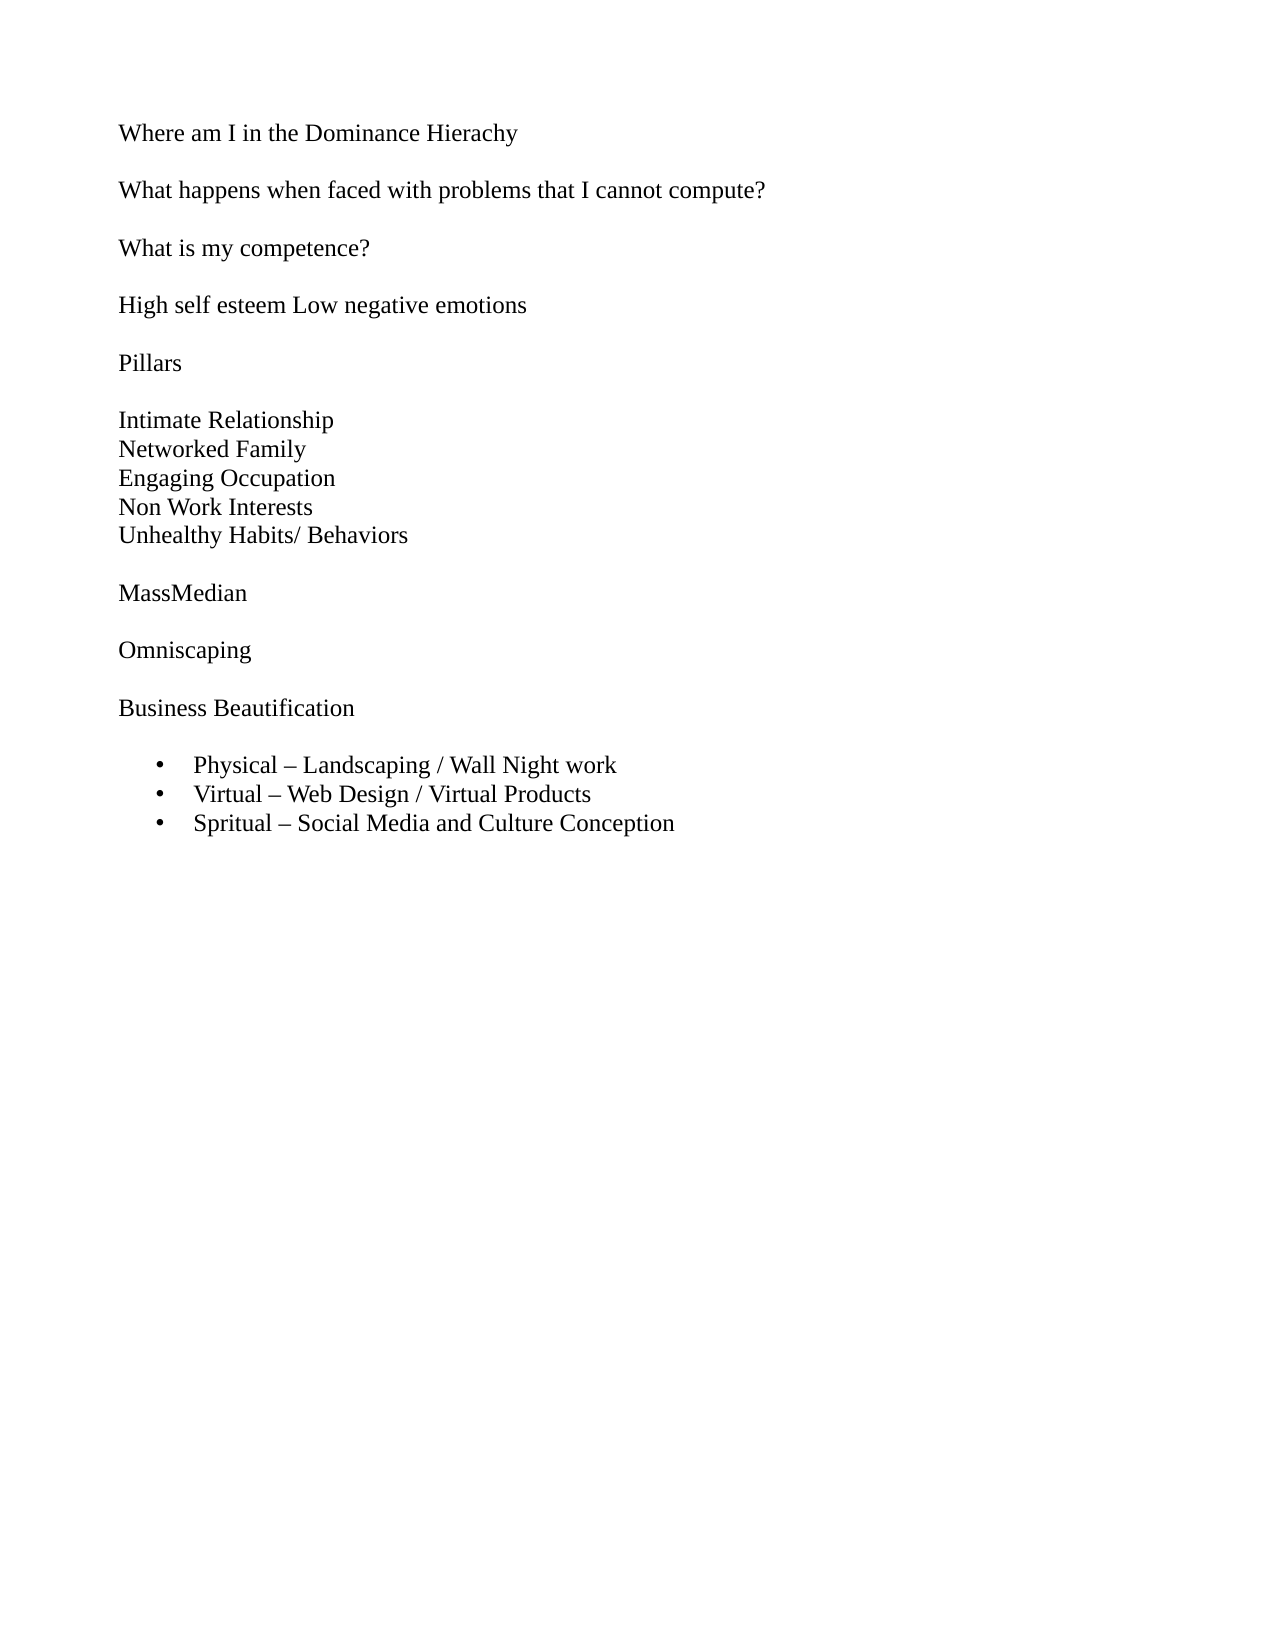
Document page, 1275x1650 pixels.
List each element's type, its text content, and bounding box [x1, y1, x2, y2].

list Spritual – Social Media and Culture Conception [156, 808, 1157, 837]
text Non Work Interests [118, 492, 1157, 521]
text What is my competence? [118, 233, 1157, 262]
text Pillars [118, 348, 1157, 377]
list Virtual – Web Design / Virtual Products [156, 779, 1157, 808]
text High self esteem Low negative emotions [118, 291, 1157, 319]
text Intimate Relationship [118, 406, 1157, 434]
list Physical – Landscaping / Wall Night work [156, 751, 1157, 779]
text Unhealthy Habits/ Behaviors [118, 521, 1157, 549]
text Business Beautification [118, 693, 1157, 722]
text Omniscaping [118, 636, 1157, 664]
text MassMedian [118, 578, 1157, 607]
text Engaging Occupation [118, 463, 1157, 492]
text Where am I in the Dominance Hierachy [118, 118, 1157, 147]
text What happens when faced with problems that I cannot compute? [118, 176, 1157, 204]
text Networked Family [118, 434, 1157, 463]
